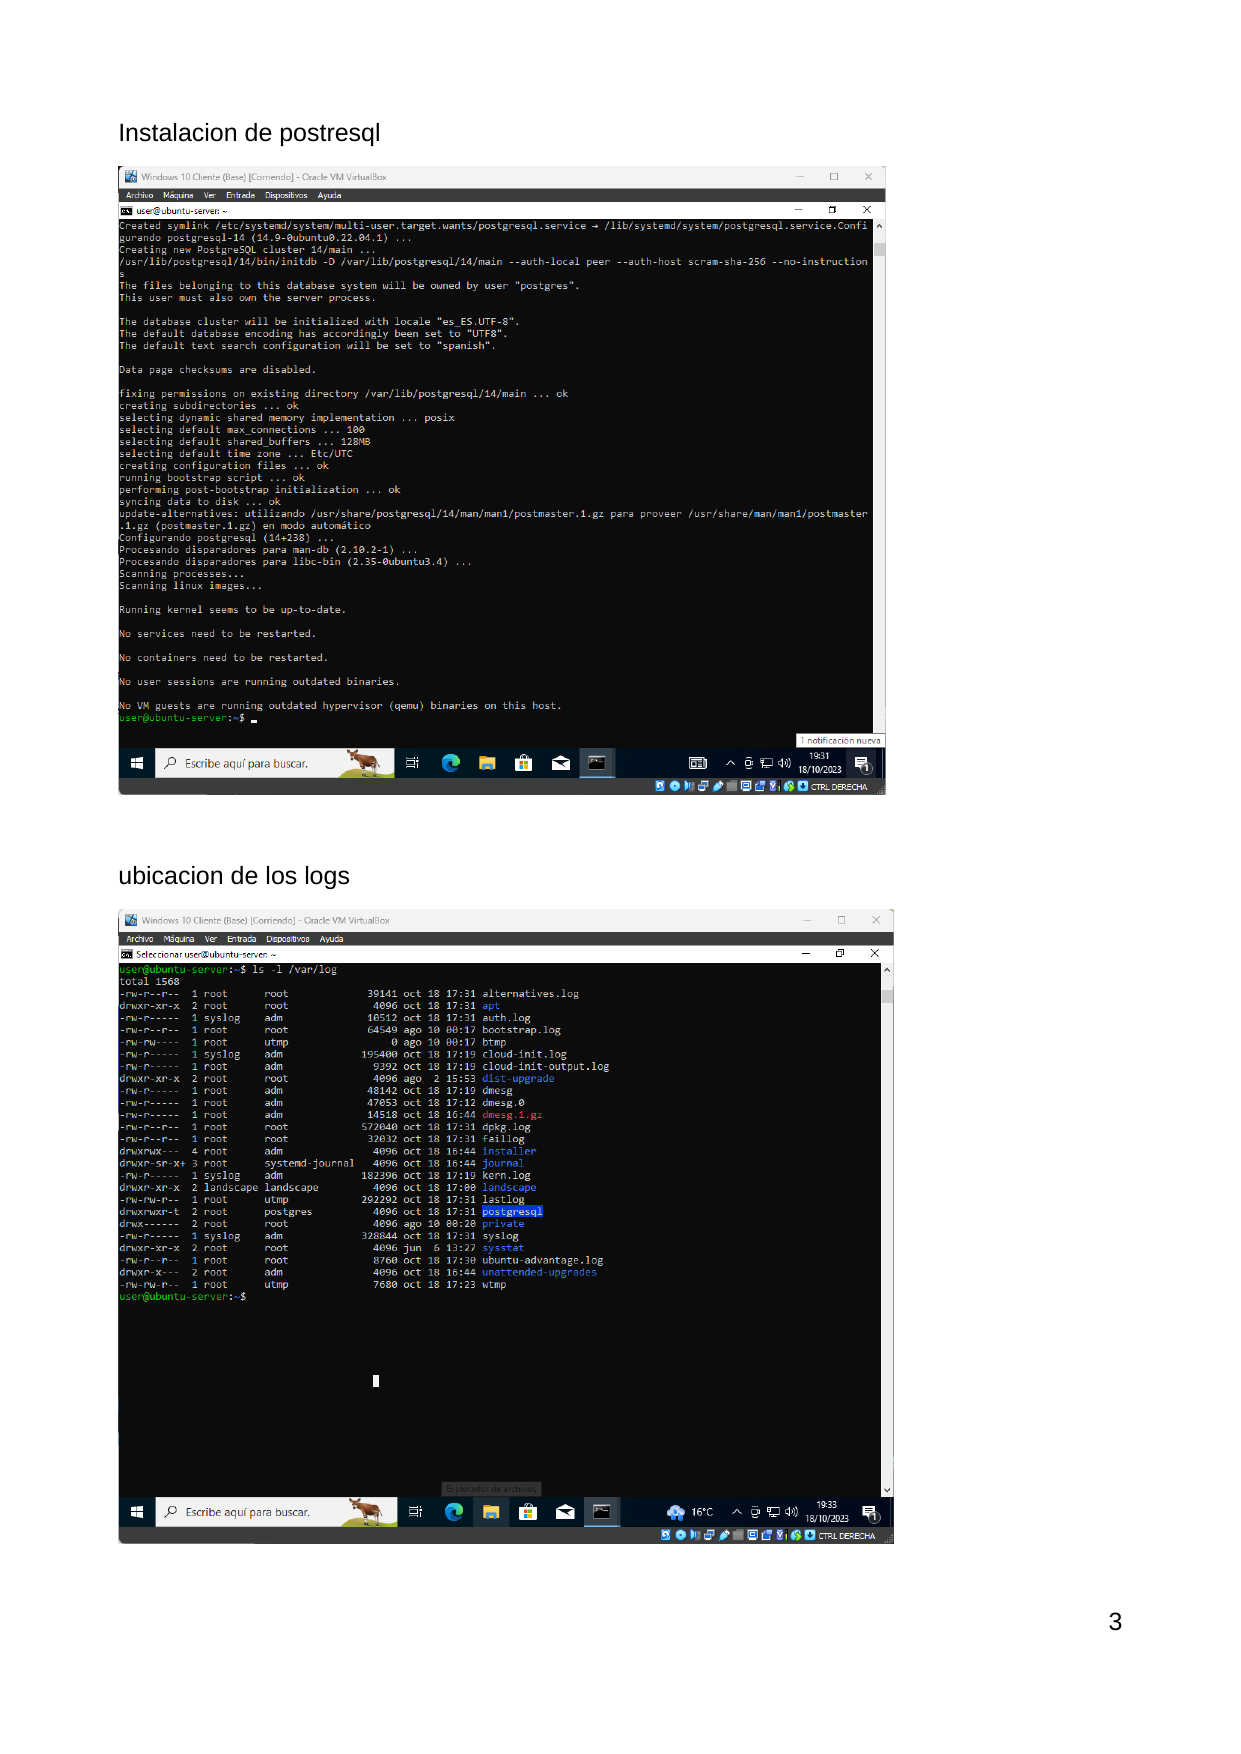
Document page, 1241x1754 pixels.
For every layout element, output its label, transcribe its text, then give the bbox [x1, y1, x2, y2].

picture [118, 909, 894, 1544]
text Instalacion de postresql [118, 118, 1122, 147]
text ubicacion de los logs [118, 861, 1122, 890]
picture [118, 166, 886, 795]
